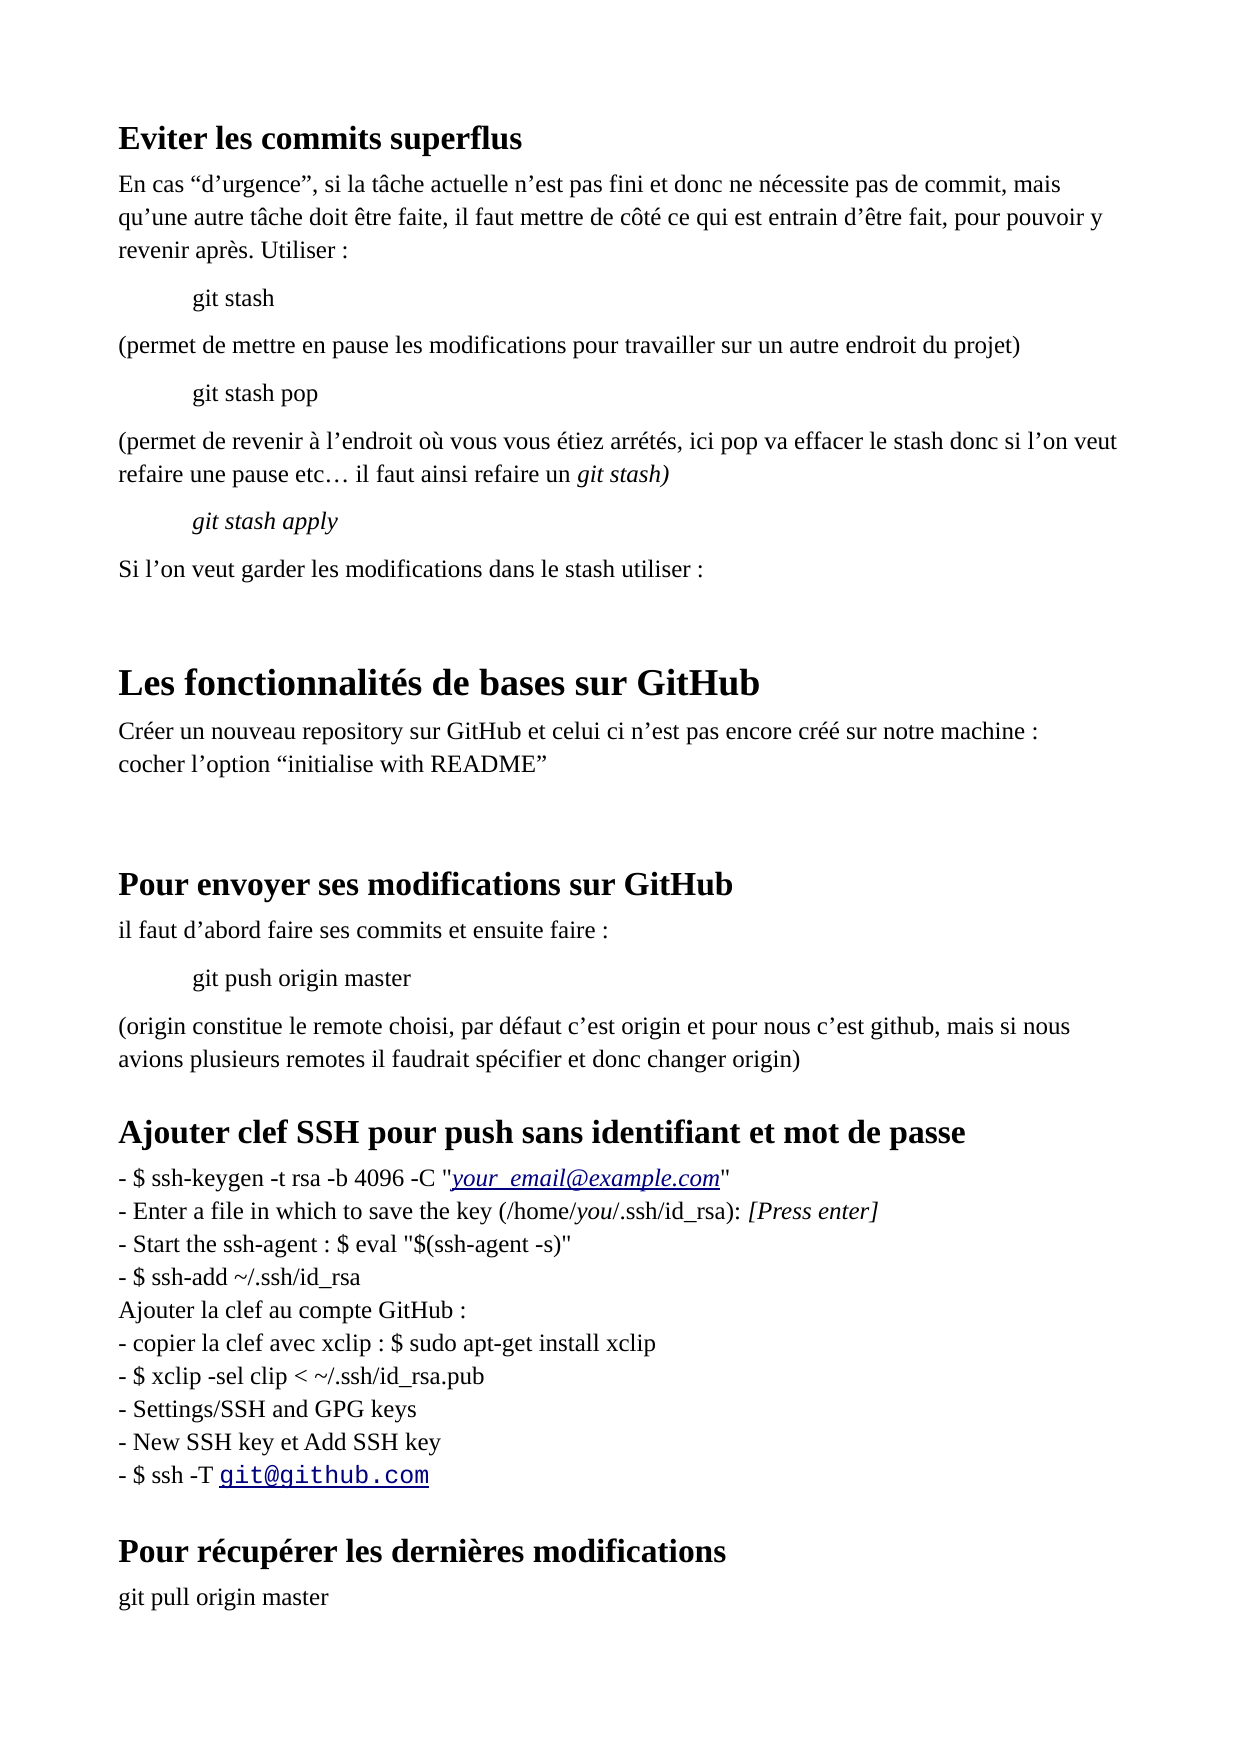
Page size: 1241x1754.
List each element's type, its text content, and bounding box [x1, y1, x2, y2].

text (permet de revenir à l’endroit où vous vous étiez arrétés, ici pop va effacer le stash donc si l’on veut refaire une pause etc… il faut ainsi refaire un git stash) [118, 426, 1122, 487]
text Créer un nouveau repository sur GitHub et celui ci n’est pas encore créé sur notre machine : cocher l’option “initialise with README” [118, 716, 1122, 777]
subtitle Eviter les commits superflus [118, 118, 1122, 157]
text git push origin master [118, 963, 1122, 992]
text Si l’on veut garder les modifications dans le stash utiliser : [118, 554, 1122, 616]
text git stash pop [118, 378, 1122, 407]
text En cas “d’urgence”, si la tâche actuelle n’est pas fini et donc ne nécessite pas de commit, mais qu’une autre tâche doit être faite, il faut mettre de côté ce qui est entrain d’être fait, pour pouvoir y revenir après. Utiliser : [118, 169, 1122, 264]
subtitle Pour récupérer les dernières modifications [118, 1531, 1122, 1570]
subtitle Pour envoyer ses modifications sur GitHub [118, 864, 1122, 903]
text (origin constitue le remote choisi, par défaut c’est origin et pour nous c’est github, mais si nous avions plusieurs remotes il faudrait spécifier et donc changer origin) [118, 1011, 1122, 1072]
text - $ ssh-keygen -t rsa -b 4096 -C "your_email@example.com" - Enter a file in which to save the key (/home/you/.ssh/id_rsa): [Press enter] - Start the ssh-agent : $ eval "$(ssh-agent -s)" - $ ssh-add ~/.ssh/id_rsa Ajouter la clef au compte GitHub : - copier la clef avec xclip : $ sudo apt-get install xclip - $ xclip -sel clip < ~/.ssh/id_rsa.pub - Settings/SSH and GPG keys - New SSH key et Add SSH key - $ ssh -T git@github.com [118, 1163, 1122, 1491]
text git stash apply [118, 506, 1122, 535]
text (permet de mettre en pause les modifications pour travailler sur un autre endroit du projet) [118, 331, 1122, 359]
text git pull origin master [118, 1582, 1122, 1611]
text il faut d’abord faire ses commits et ensuite faire : [118, 916, 1122, 944]
subtitle Les fonctionnalités de bases sur GitHub [118, 659, 1122, 703]
subtitle Ajouter clef SSH pour push sans identifiant et mot de passe [118, 1112, 1122, 1151]
text git stash [118, 283, 1122, 312]
